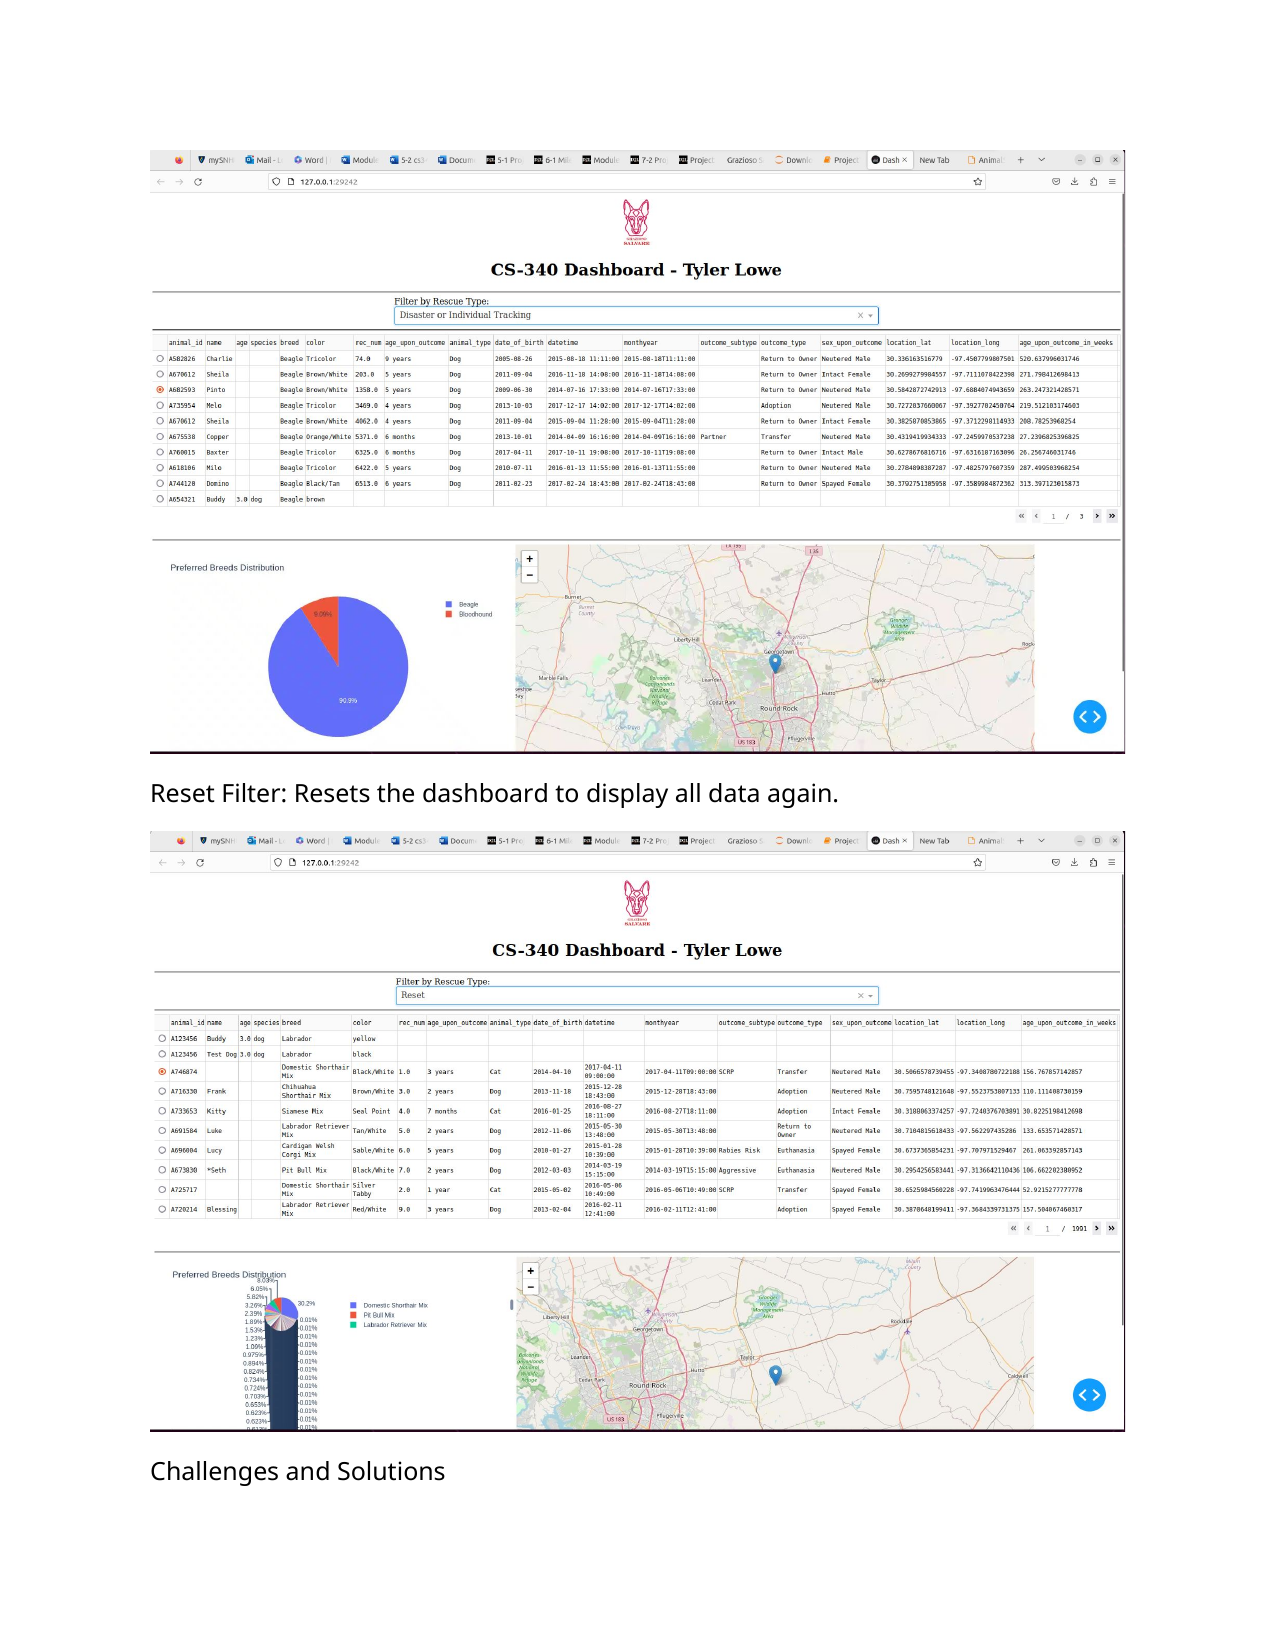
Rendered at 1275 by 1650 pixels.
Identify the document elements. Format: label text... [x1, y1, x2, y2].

text Reset Filter: Resets the dashboard to display all data again. [150, 775, 1125, 809]
text Challenges and Solutions [150, 1453, 1125, 1487]
